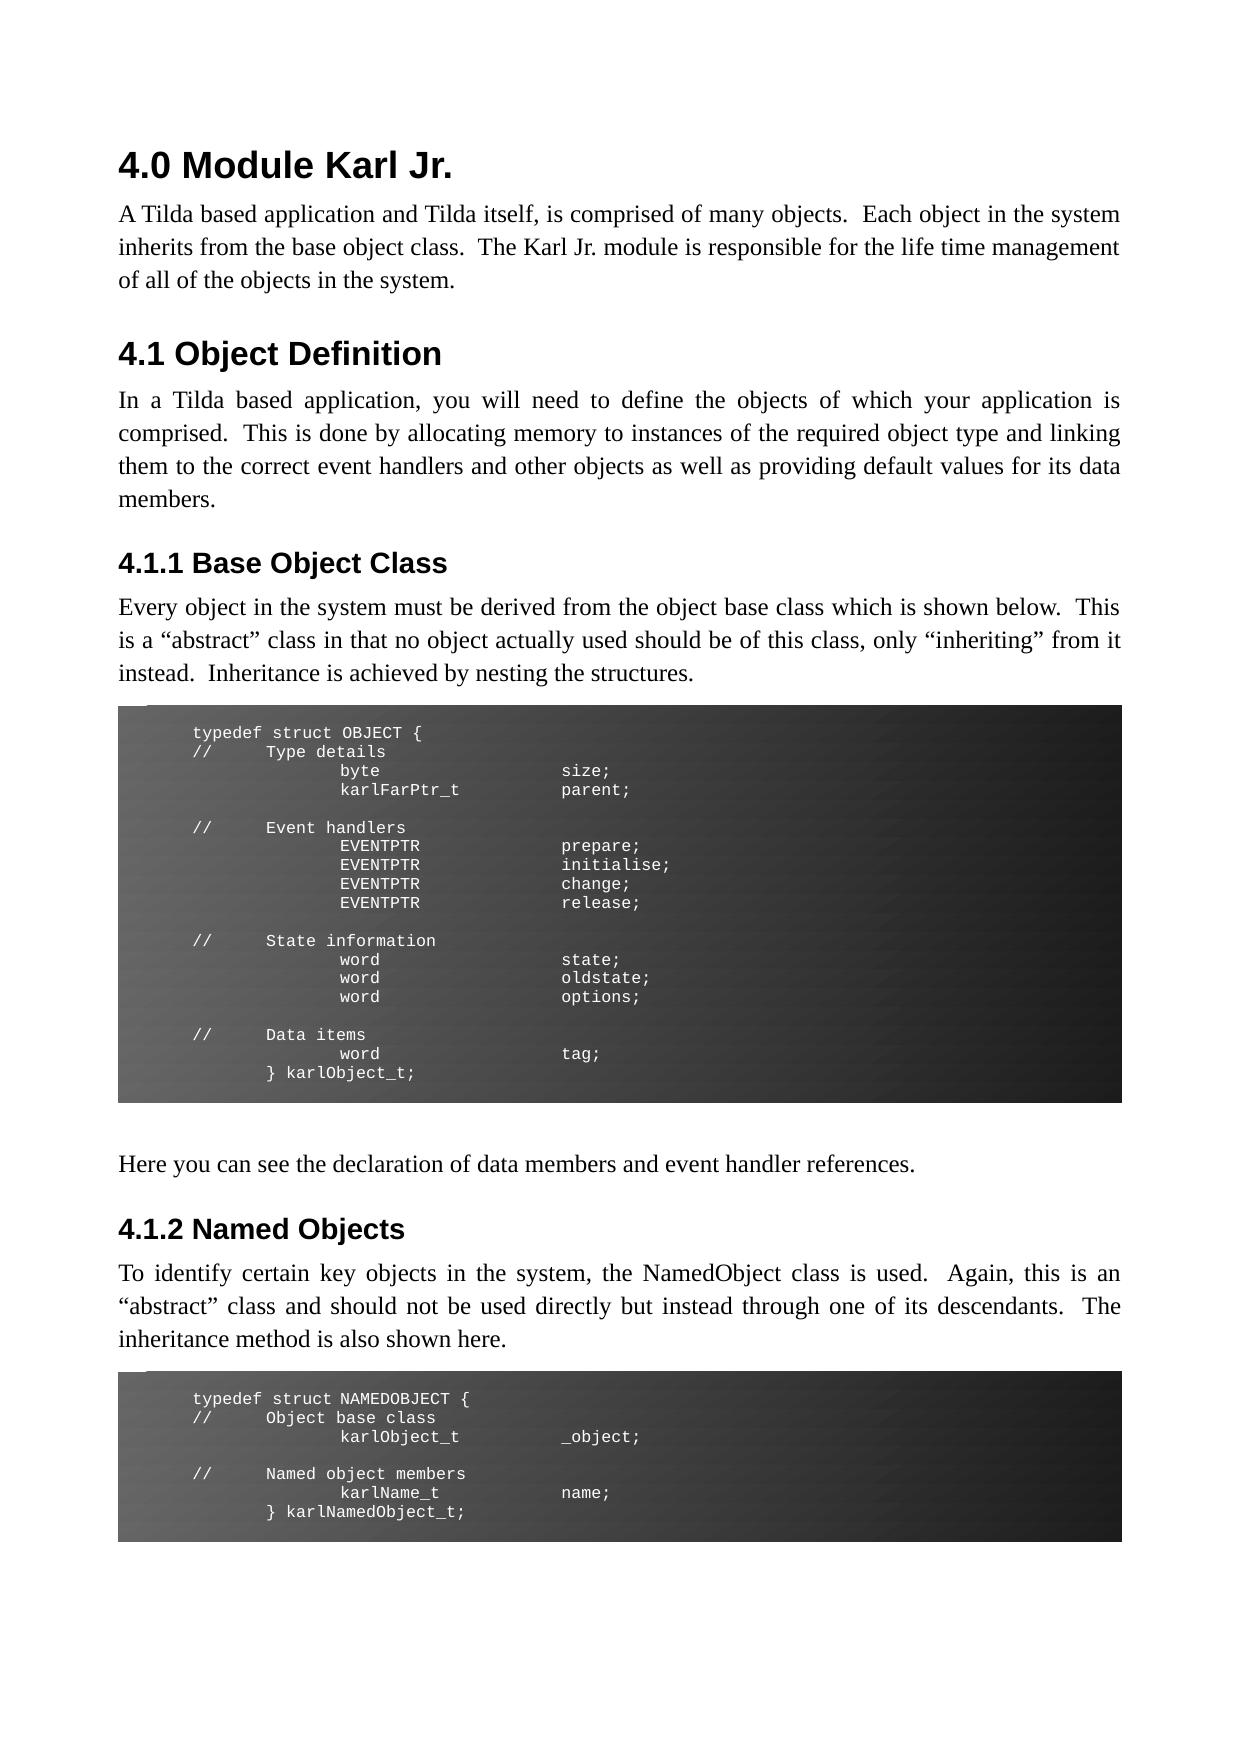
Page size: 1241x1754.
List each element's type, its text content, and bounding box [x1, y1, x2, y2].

text Here you can see the declaration of data members and event handler references. [118, 1149, 1122, 1178]
text // Data items [118, 1027, 1122, 1045]
text byte size; [118, 763, 1122, 781]
text To identify certain key objects in the system, the NamedObject class is used. Again, this is an “abstract” class and should not be used directly but instead through one of its descendants. The inheritance method is also shown here. [118, 1258, 1122, 1353]
text word oldstate; [118, 970, 1122, 989]
text } karlObject_t; [118, 1064, 1122, 1083]
subtitle 4.1.1 Base Object Class [118, 546, 1122, 580]
text EVENTPTR initialise; [118, 857, 1122, 876]
subtitle 4.0 Module Karl Jr. [118, 143, 1122, 187]
text EVENTPTR release; [118, 894, 1122, 913]
text word tag; [118, 1045, 1122, 1064]
text Every object in the system must be derived from the object base class which is shown below. This is a “abstract” class in that no object actually used should be of this class, only “inheriting” from it instead. Inheritance is achieved by nesting the structures. [118, 592, 1122, 687]
text // Type details [118, 744, 1122, 763]
text // Event handlers [118, 819, 1122, 838]
text word state; [118, 951, 1122, 970]
text karlFarPtr_t parent; [118, 781, 1122, 800]
text A Tilda based application and Tilda itself, is comprised of many objects. Each object in the system inherits from the base object class. The Karl Jr. module is responsible for the life time management of all of the objects in the system. [118, 199, 1122, 294]
text typedef struct OBJECT { [118, 725, 1122, 744]
subtitle 4.1.2 Named Objects [118, 1212, 1122, 1246]
text // State information [118, 932, 1122, 951]
text karlName_t name; [118, 1485, 1122, 1504]
text EVENTPTR change; [118, 876, 1122, 894]
text EVENTPTR prepare; [118, 838, 1122, 857]
text typedef struct NAMEDOBJECT { [118, 1391, 1122, 1409]
text // Named object members [118, 1466, 1122, 1485]
text } karlNamedObject_t; [118, 1504, 1122, 1522]
subtitle 4.1 Object Definition [118, 334, 1122, 372]
text word options; [118, 989, 1122, 1008]
text // Object base class [118, 1409, 1122, 1428]
text karlObject_t _object; [118, 1428, 1122, 1447]
text In a Tilda based application, you will need to define the objects of which your application is comprised. This is done by allocating memory to instances of the required object type and linking them to the correct event handlers and other objects as well as providing default values for its data members. [118, 385, 1122, 513]
